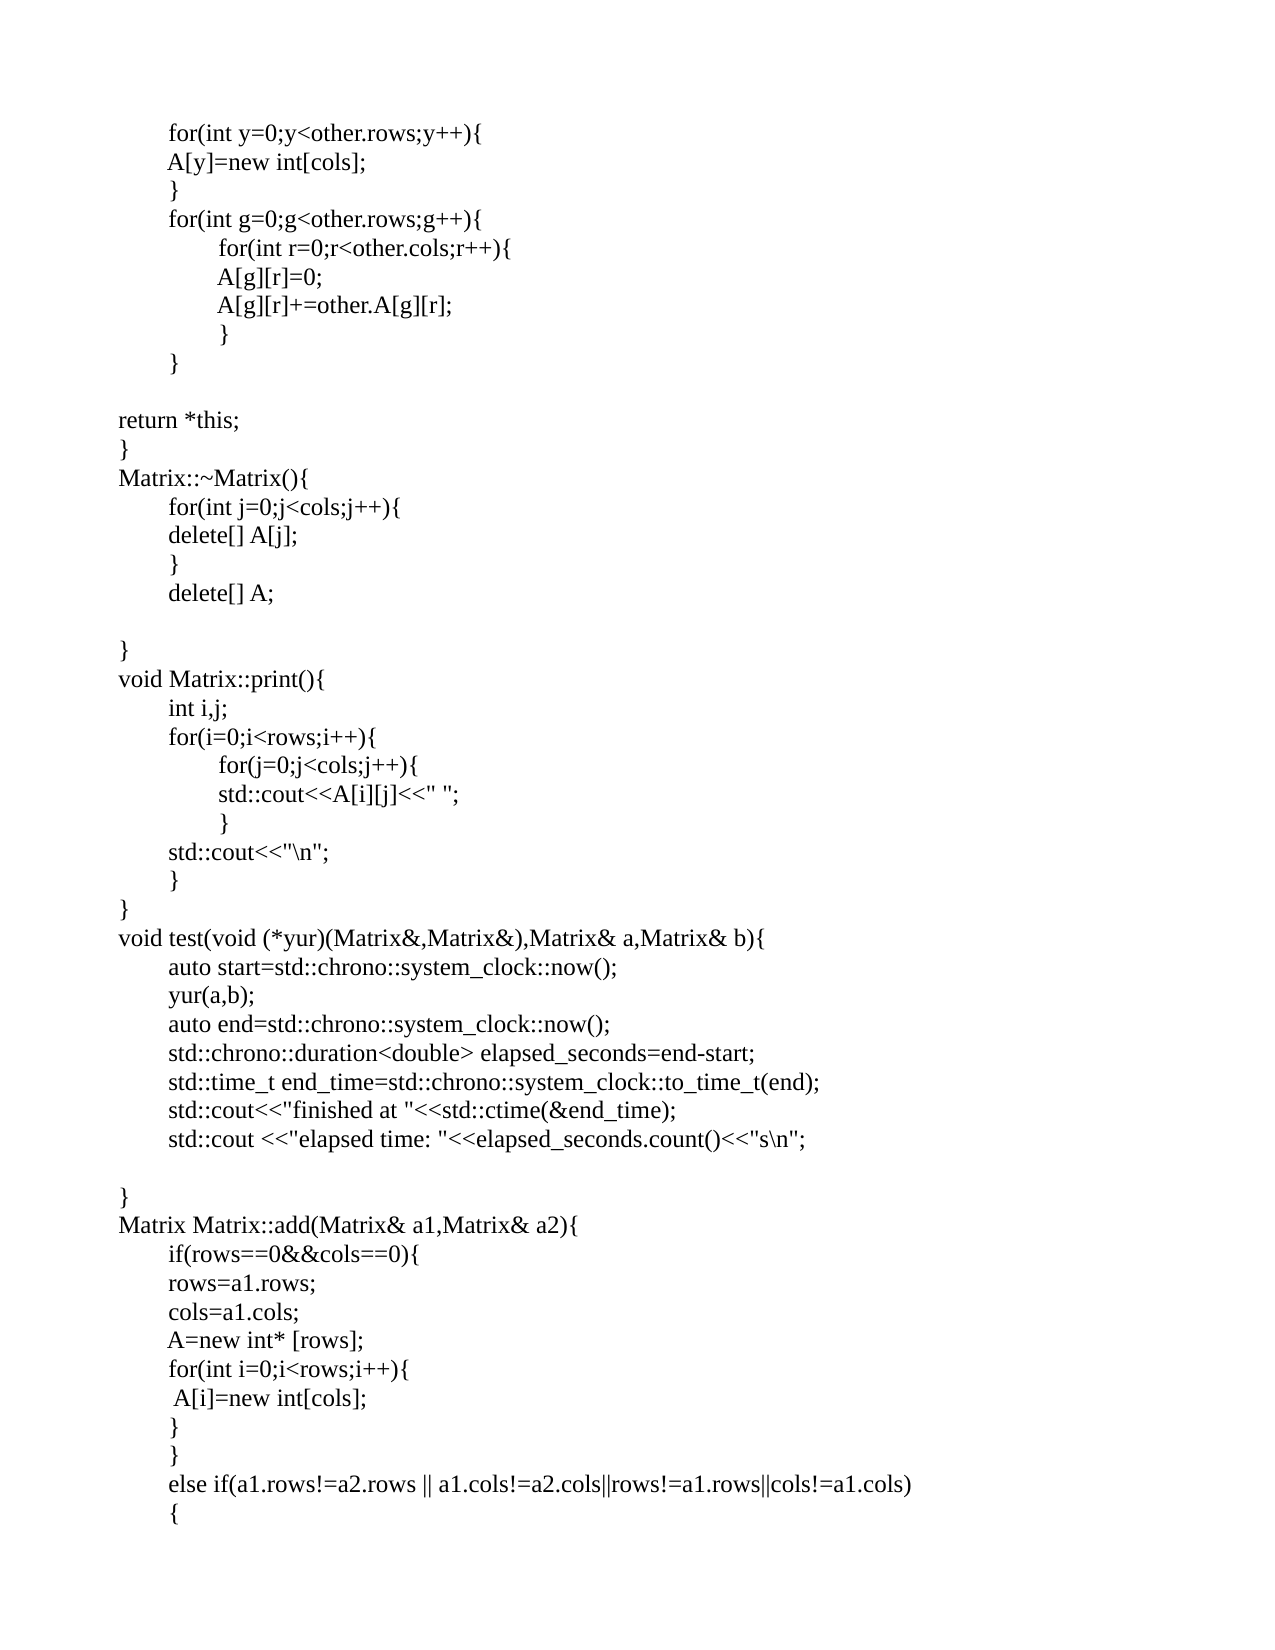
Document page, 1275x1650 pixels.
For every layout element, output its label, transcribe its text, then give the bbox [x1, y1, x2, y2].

text delete[] A[j]; [118, 521, 1157, 549]
text auto start=std::chrono::system_clock::now(); [118, 952, 1157, 981]
text A[y]=new int[cols]; [118, 147, 1157, 176]
text } [118, 1441, 1157, 1469]
text yur(a,b); [118, 981, 1157, 1009]
text } [118, 176, 1157, 204]
text std::cout<<"\n"; [118, 837, 1157, 866]
text auto end=std::chrono::system_clock::now(); [118, 1009, 1157, 1038]
text return *this; [118, 406, 1157, 434]
text } [118, 866, 1157, 894]
text std::cout <<"elapsed time: "<<elapsed_seconds.count()<<"s\n"; [118, 1124, 1157, 1153]
text for(j=0;j<cols;j++){ [118, 751, 1157, 779]
text else if(a1.rows!=a2.rows || a1.cols!=a2.cols||rows!=a1.rows||cols!=a1.cols) [118, 1469, 1157, 1498]
text A=new int* [rows]; [118, 1326, 1157, 1354]
text void test(void (*yur)(Matrix&,Matrix&),Matrix& a,Matrix& b){ [118, 923, 1157, 952]
text for(int j=0;j<cols;j++){ [118, 492, 1157, 521]
text std::chrono::duration<double> elapsed_seconds=end-start; [118, 1038, 1157, 1067]
text } [118, 319, 1157, 348]
text if(rows==0&&cols==0){ [118, 1239, 1157, 1268]
text } [118, 1412, 1157, 1441]
text } [118, 636, 1157, 664]
text Matrix::~Matrix(){ [118, 463, 1157, 492]
text A[i]=new int[cols]; [118, 1383, 1157, 1412]
text Matrix Matrix::add(Matrix& a1,Matrix& a2){ [118, 1211, 1157, 1239]
text } [118, 434, 1157, 463]
text std::time_t end_time=std::chrono::system_clock::to_time_t(end); [118, 1067, 1157, 1096]
text } [118, 1182, 1157, 1211]
text { [118, 1498, 1157, 1527]
text for(int r=0;r<other.cols;r++){ [118, 233, 1157, 262]
text } [118, 549, 1157, 578]
text delete[] A; [118, 578, 1157, 607]
text for(int i=0;i<rows;i++){ [118, 1354, 1157, 1383]
text std::cout<<"finished at "<<std::ctime(&end_time); [118, 1096, 1157, 1124]
text void Matrix::print(){ [118, 664, 1157, 693]
text } [118, 808, 1157, 837]
text for(int g=0;g<other.rows;g++){ [118, 204, 1157, 233]
text rows=a1.rows; [118, 1268, 1157, 1297]
text } [118, 894, 1157, 923]
text std::cout<<A[i][j]<<" "; [118, 779, 1157, 808]
text A[g][r]=0; [118, 262, 1157, 291]
text } [118, 348, 1157, 377]
text A[g][r]+=other.A[g][r]; [118, 291, 1157, 319]
text for(i=0;i<rows;i++){ [118, 722, 1157, 751]
text for(int y=0;y<other.rows;y++){ [118, 118, 1157, 147]
text cols=a1.cols; [118, 1297, 1157, 1326]
text int i,j; [118, 693, 1157, 722]
